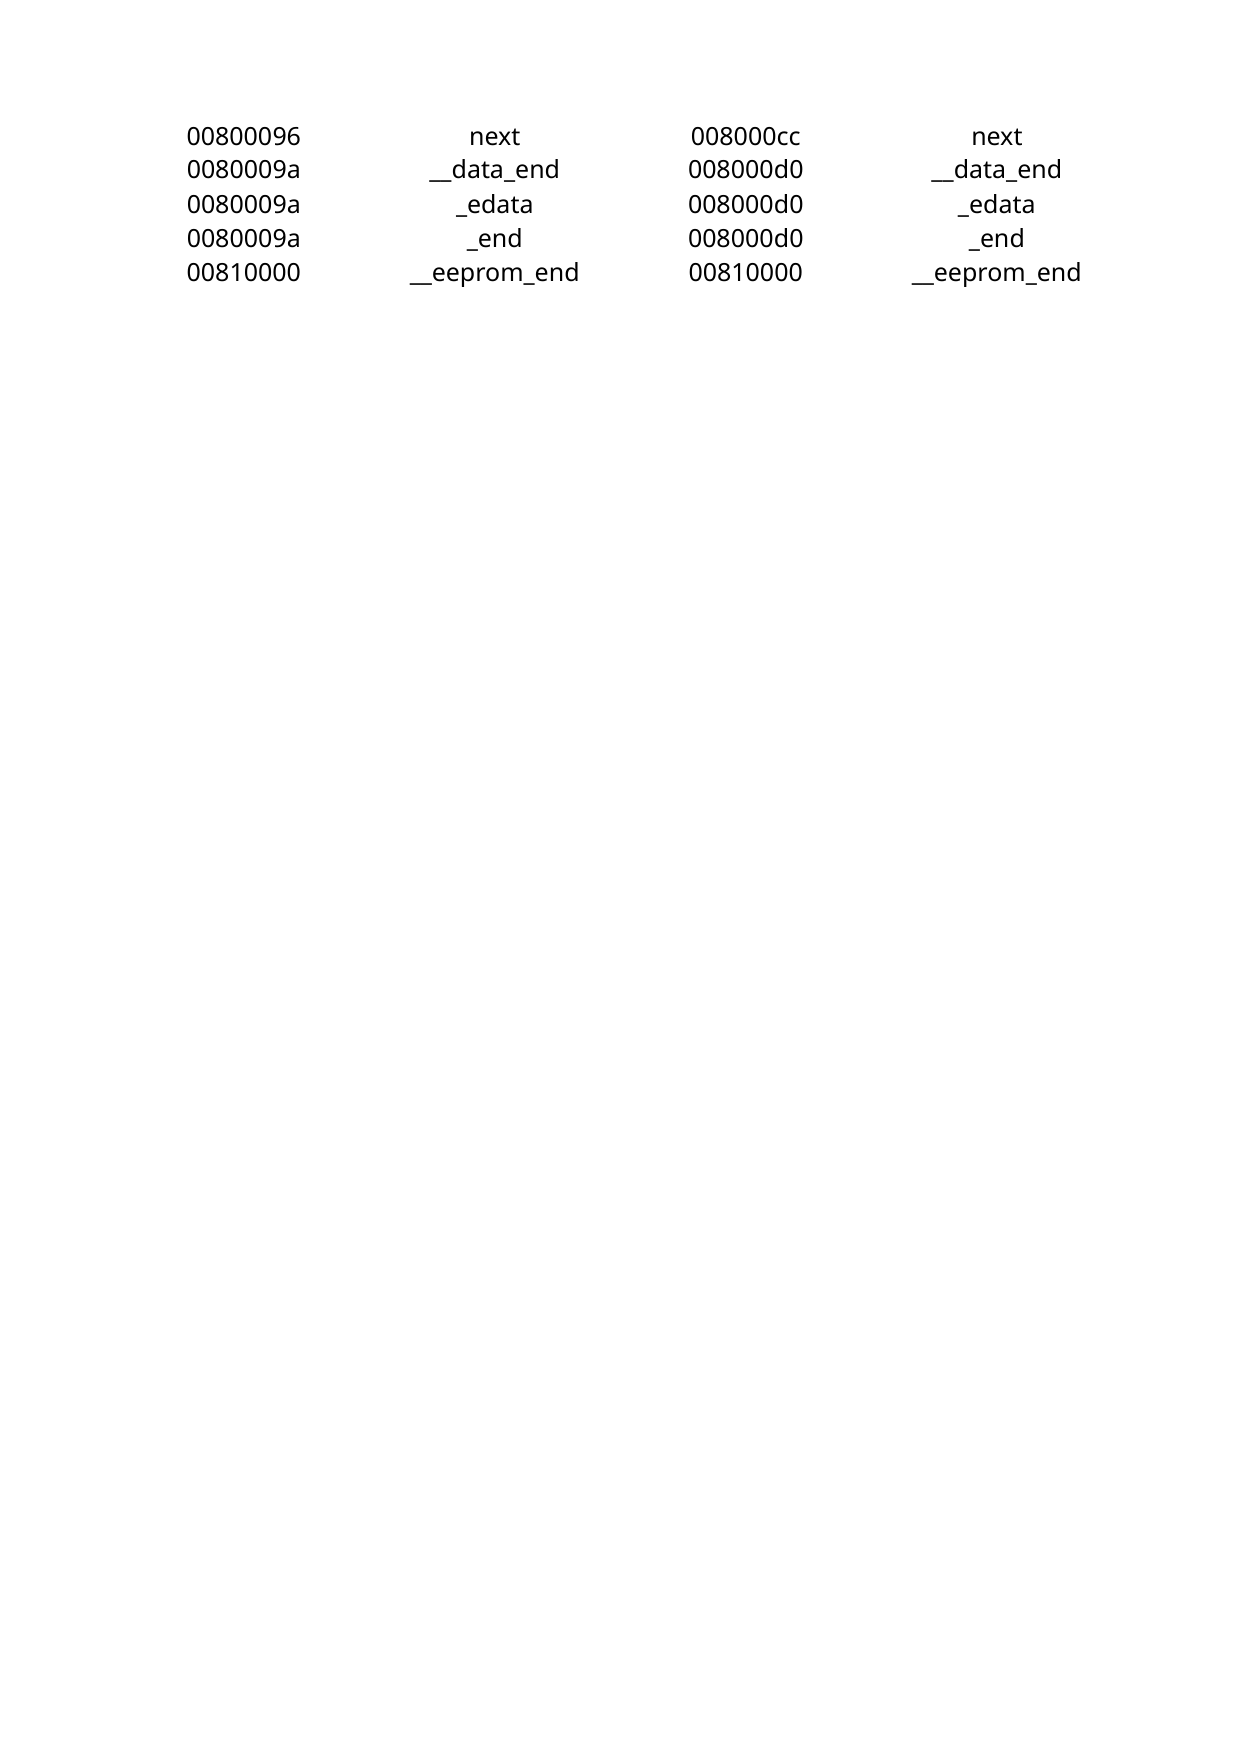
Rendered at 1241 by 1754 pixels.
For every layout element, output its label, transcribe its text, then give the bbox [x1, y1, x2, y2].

table_cell 00800096 [118, 118, 369, 152]
table_cell 00810000 [620, 254, 871, 288]
table_cell __eeprom_end [871, 254, 1122, 288]
table_cell 008000cc [620, 118, 871, 152]
table_cell 0080009a [118, 186, 369, 220]
table_cell 008000d0 [620, 152, 871, 186]
table_cell next [369, 118, 620, 152]
table_cell 0080009a [118, 152, 369, 186]
table_cell __data_end [871, 152, 1122, 186]
table_cell 008000d0 [620, 186, 871, 220]
table_cell _end [369, 220, 620, 254]
table_cell __eeprom_end [369, 254, 620, 288]
table_cell _edata [871, 186, 1122, 220]
table_cell 00810000 [118, 254, 369, 288]
table_cell next [871, 118, 1122, 152]
table_cell __data_end [369, 152, 620, 186]
table_cell _end [871, 220, 1122, 254]
table_cell 0080009a [118, 220, 369, 254]
table_cell _edata [369, 186, 620, 220]
table_cell 008000d0 [620, 220, 871, 254]
